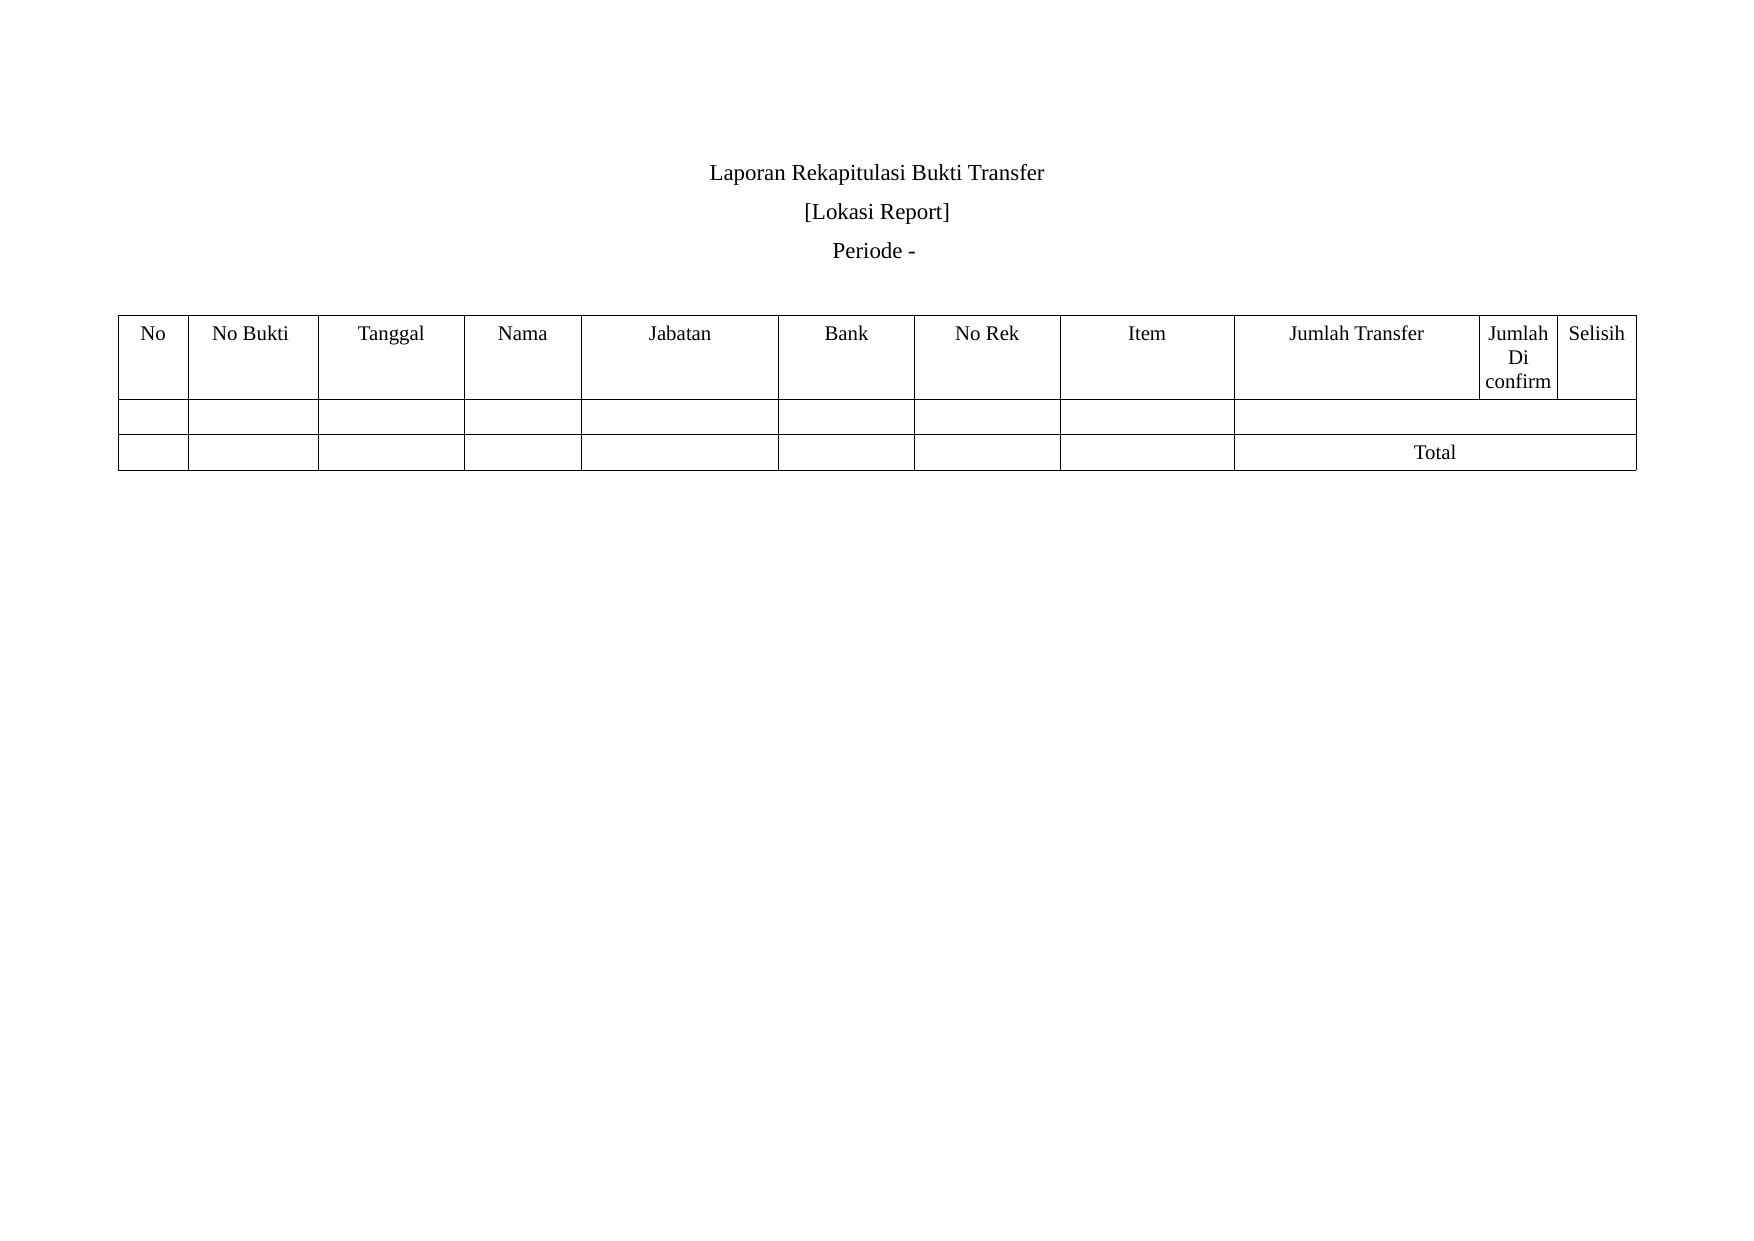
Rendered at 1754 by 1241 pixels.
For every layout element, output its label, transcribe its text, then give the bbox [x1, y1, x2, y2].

table_cell [1061, 435, 1234, 470]
table_cell [189, 400, 318, 434]
table_cell [779, 435, 914, 470]
table_cell [1061, 400, 1234, 434]
text Periode - [118, 237, 1636, 263]
table_cell [915, 400, 1060, 434]
table_cell [582, 400, 778, 434]
text [Lokasi Report] [118, 198, 1636, 224]
table_header Jumlah Transfer [1235, 316, 1479, 398]
table_cell [119, 400, 188, 434]
table_cell [915, 435, 1060, 470]
table_header Jabatan [582, 316, 778, 398]
table_cell [465, 435, 581, 470]
table_cell [319, 400, 464, 434]
table_cell [189, 435, 318, 470]
table_cell [465, 400, 581, 434]
table_cell [779, 400, 914, 434]
table_header Item [1061, 316, 1234, 398]
table_cell Total [1235, 435, 1636, 470]
table_cell [319, 435, 464, 470]
table_cell [119, 435, 188, 470]
table_header Nama [465, 316, 581, 398]
table_header Selisih [1558, 316, 1636, 398]
table_cell [582, 435, 778, 470]
table_header No Rek [915, 316, 1060, 398]
table_header No [119, 316, 188, 398]
text Laporan Rekapitulasi Bukti Transfer [118, 159, 1636, 186]
table_header Tanggal [319, 316, 464, 398]
table_header Bank [779, 316, 914, 398]
table_header Jumlah Di confirm [1480, 316, 1557, 398]
table_cell [1235, 400, 1636, 434]
table_header No Bukti [189, 316, 318, 398]
